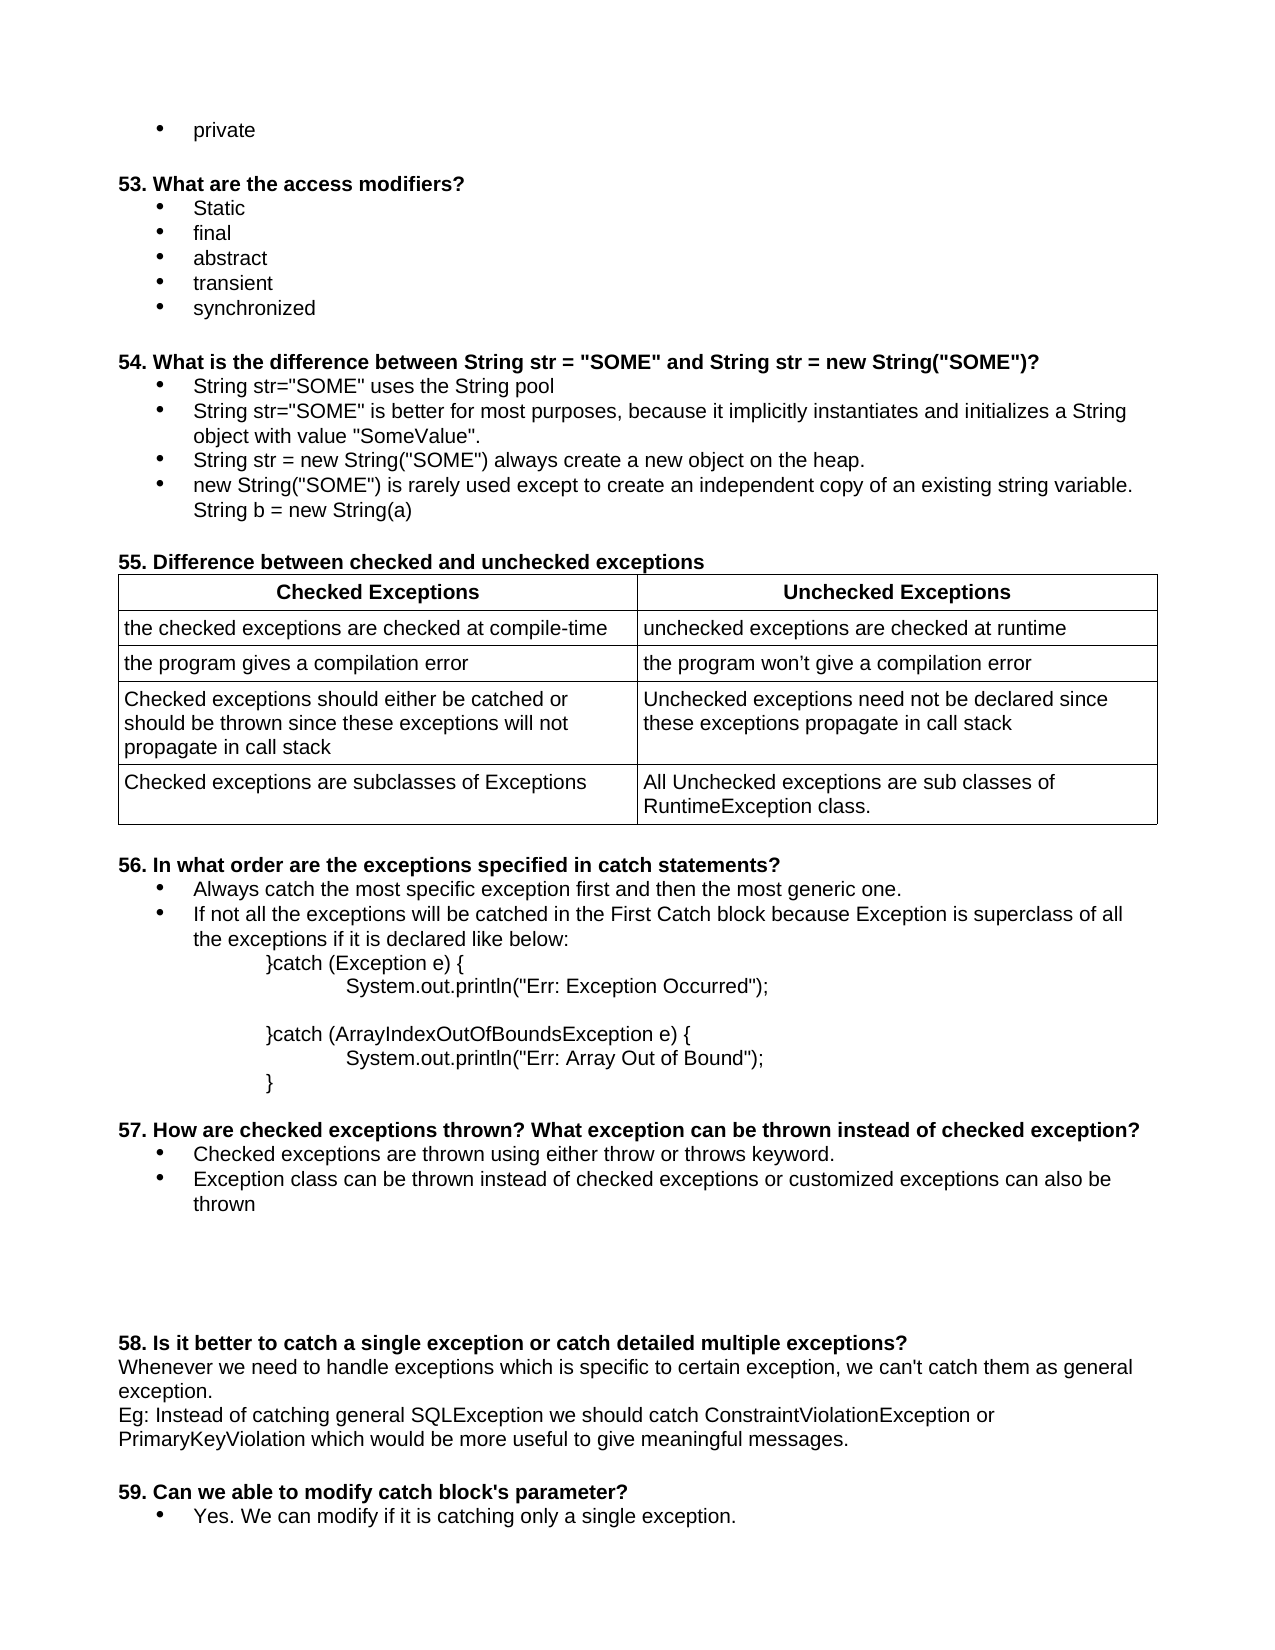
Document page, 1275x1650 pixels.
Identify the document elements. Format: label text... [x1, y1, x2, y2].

text 56. In what order are the exceptions specified in catch statements? [118, 852, 1157, 876]
table_header Checked Exceptions [119, 575, 637, 610]
text } [118, 1070, 1157, 1094]
text System.out.println("Err: Exception Occurred"); [118, 974, 1157, 998]
list If not all the exceptions will be catched in the First Catch block because Exception is superclass of all the exceptions if it is declared like below: [156, 901, 1157, 950]
table_cell the checked exceptions are checked at compile-time [119, 611, 637, 645]
text 53. What are the access modifiers? [118, 172, 1157, 196]
text Whenever we need to handle exceptions which is specific to certain exception, we can't catch them as general exception. [118, 1355, 1157, 1403]
list Checked exceptions are thrown using either throw or throws keyword. [156, 1142, 1157, 1167]
text }catch (Exception e) { [118, 950, 1157, 974]
list String str = new String("SOME") always create a new object on the heap. [156, 447, 1157, 472]
text 57. How are checked exceptions thrown? What exception can be thrown instead of checked exception? [118, 1118, 1157, 1142]
table_cell All Unchecked exceptions are sub classes of RuntimeException class. [638, 765, 1157, 824]
table_cell Checked exceptions should either be catched or should be thrown since these exceptions will not propagate in call stack [119, 682, 637, 764]
table_cell Checked exceptions are subclasses of Exceptions [119, 765, 637, 824]
text 54. What is the difference between String str = "SOME" and String str = new String("SOME")? [118, 349, 1157, 373]
list String str="SOME" is better for most purposes, because it implicitly instantiates and initializes a String object with value "SomeValue". [156, 398, 1157, 447]
list abstract [156, 246, 1157, 271]
table_header Unchecked Exceptions [638, 575, 1157, 610]
list String str="SOME" uses the String pool [156, 373, 1157, 398]
table_cell the program won’t give a compilation error [638, 646, 1157, 681]
list Exception class can be thrown instead of checked exceptions or customized exceptions can also be thrown [156, 1167, 1157, 1216]
table_cell Unchecked exceptions need not be declared since these exceptions propagate in call stack [638, 682, 1157, 764]
list Yes. We can modify if it is catching only a single exception. [156, 1503, 1157, 1528]
table_cell the program gives a compilation error [119, 646, 637, 681]
table_cell unchecked exceptions are checked at runtime [638, 611, 1157, 645]
list Always catch the most specific exception first and then the most generic one. [156, 876, 1157, 901]
text 58. Is it better to catch a single exception or catch detailed multiple exceptions? [118, 1331, 1157, 1355]
list synchronized [156, 296, 1157, 321]
list new String("SOME") is rarely used except to create an independent copy of an existing string variable. String b = new String(a) [156, 472, 1157, 521]
text System.out.println("Err: Array Out of Bound"); [118, 1046, 1157, 1070]
list final [156, 221, 1157, 246]
list transient [156, 271, 1157, 296]
list private [156, 118, 1157, 143]
text }catch (ArrayIndexOutOfBoundsException e) { [118, 1022, 1157, 1046]
text Eg: Instead of catching general SQLException we should catch ConstraintViolationException or PrimaryKeyViolation which would be more useful to give meaningful messages. [118, 1403, 1157, 1451]
text 55. Difference between checked and unchecked exceptions [118, 550, 1157, 574]
text 59. Can we able to modify catch block's parameter? [118, 1479, 1157, 1503]
list Static [156, 196, 1157, 221]
